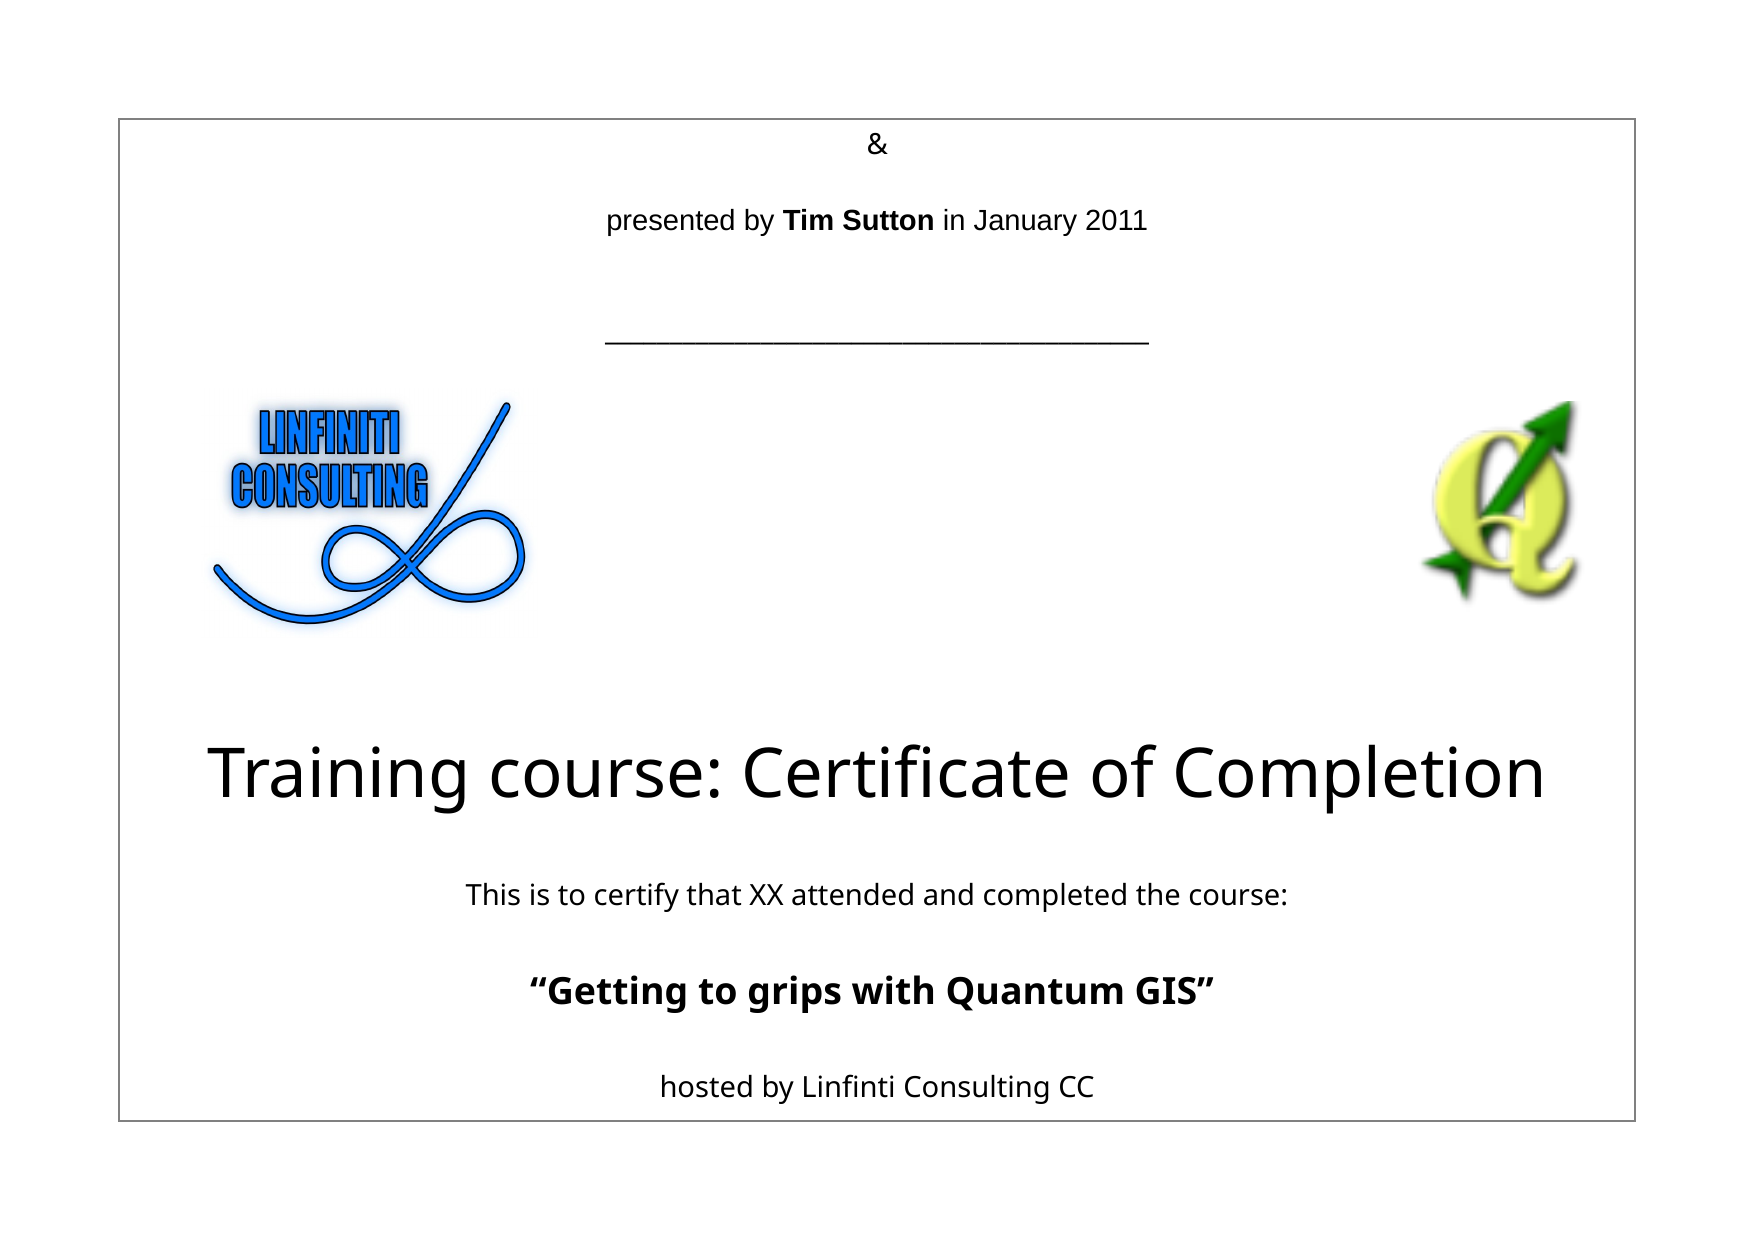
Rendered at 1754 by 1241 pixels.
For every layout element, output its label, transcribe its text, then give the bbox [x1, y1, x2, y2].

text presented by Tim Sutton in January 2011 [123, 202, 1631, 236]
text This is to certify that XX attended and completed the course: [123, 874, 1631, 914]
text “Getting to grips with Quantum GIS” [123, 965, 1631, 1016]
text __________________________________________ [123, 309, 1631, 349]
text Training course: Certificate of Completion [123, 723, 1631, 817]
picture [1399, 401, 1610, 612]
picture [201, 388, 538, 638]
text hosted by Linfinti Consulting CC [123, 1067, 1631, 1106]
text & [123, 123, 1631, 163]
